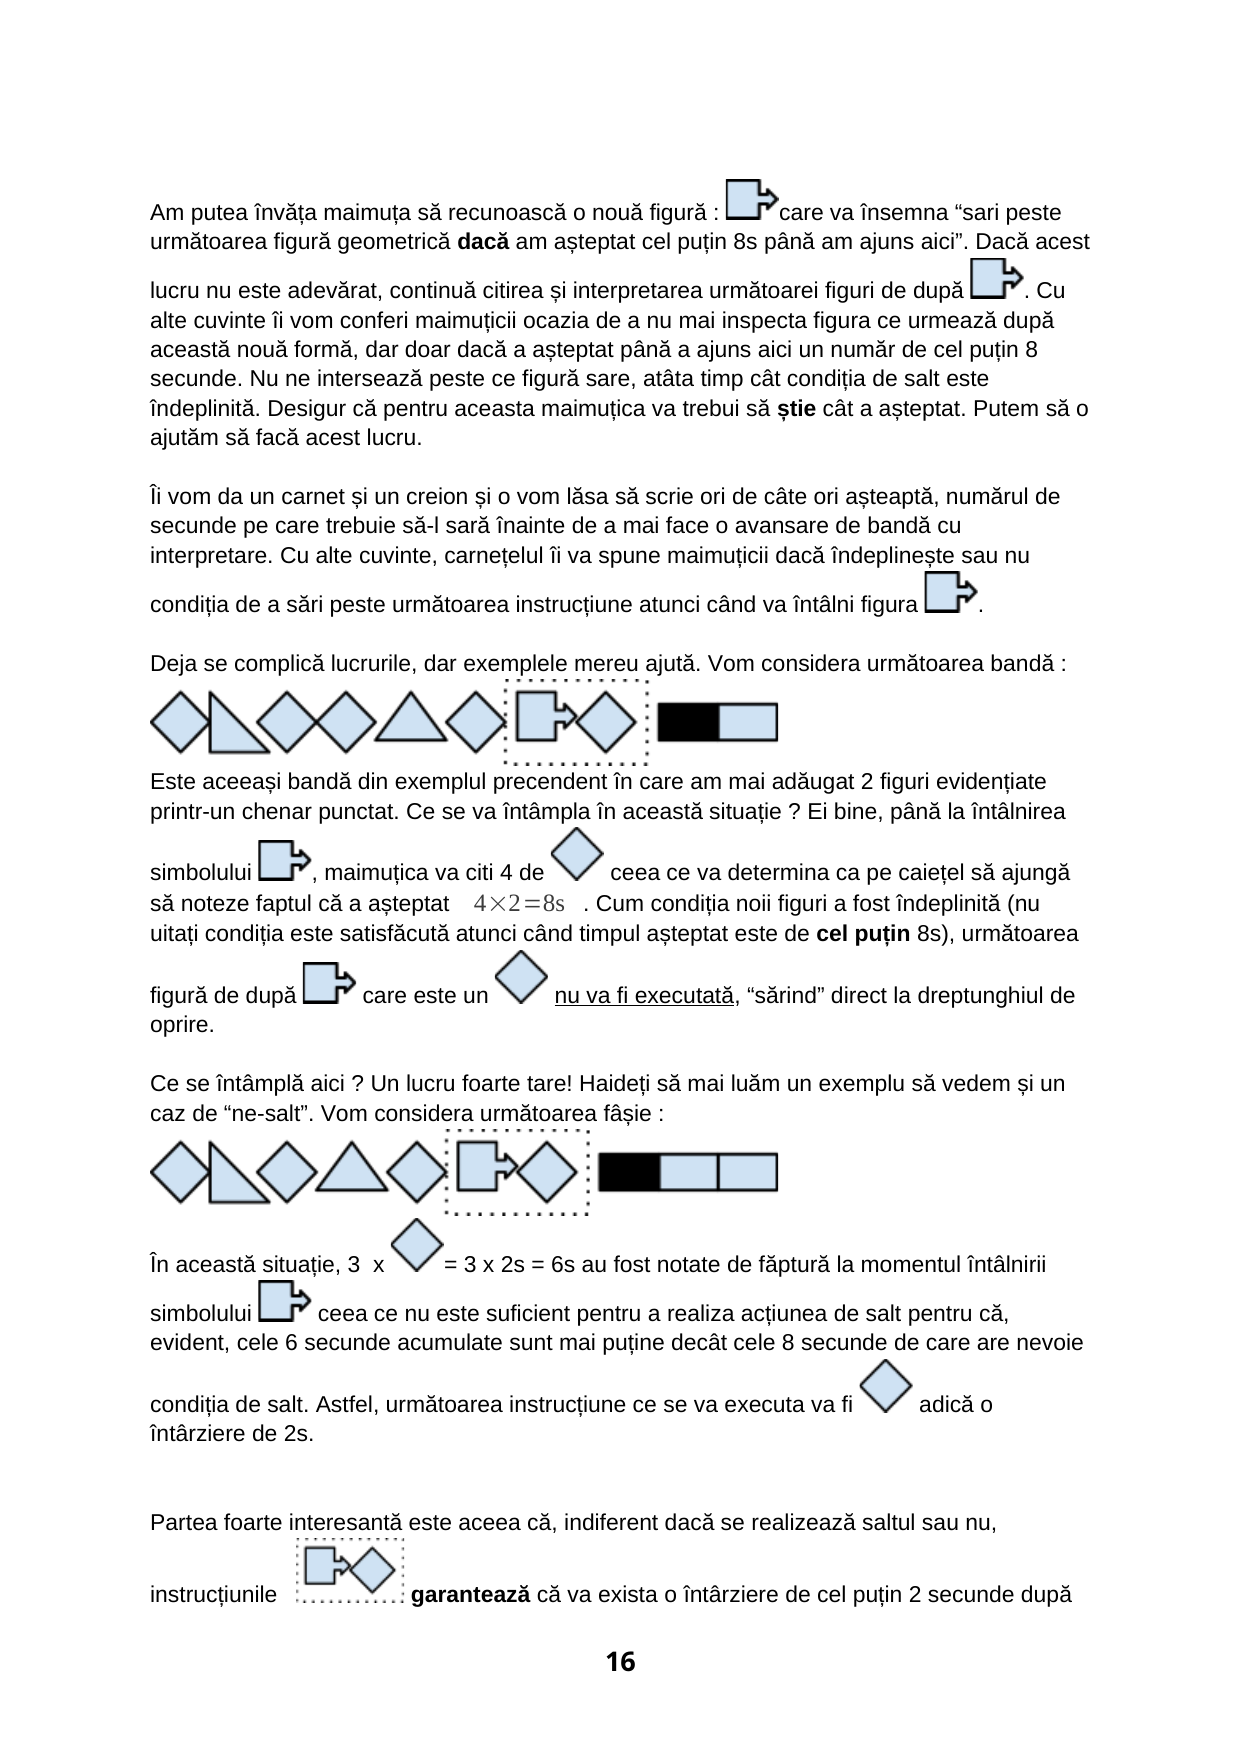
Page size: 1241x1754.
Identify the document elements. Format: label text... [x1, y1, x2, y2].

text Deja se complică lucrurile, dar exemplele mereu ajută. Vom considera următoarea bandă : [150, 650, 1091, 676]
picture [494, 950, 548, 1004]
picture [924, 571, 978, 613]
picture [390, 1218, 444, 1272]
picture [859, 1359, 913, 1413]
text În această situație, 3 x = 3 x 2s = 6s au fost notate de făptură la momentul întâlnirii simbolului ceea ce nu este suficient pentru a realiza acțiunea de salt pentru că, evident, cele 6 secunde acumulate sunt mai puține decât cele 8 secunde de care are nevoie condiția de salt. Astfel, următoarea instrucțiune ce se va executa va fi adică o întârziere de 2s. [150, 1219, 1091, 1447]
picture [150, 679, 779, 766]
text Îi vom da un carnet și un creion și o vom lăsa să scrie ori de câte ori așteaptă, numărul de secunde pe care trebuie să-l sară înainte de a mai face o avansare de bandă cu interpretare. Cu alte cuvinte, carnețelul îi va spune maimuțicii dacă îndeplinește sau nu condiția de a sări peste următoarea instrucțiune atunci când va întâlni figura . [150, 483, 1091, 617]
text Este aceeași bandă din exemplul precendent în care am mai adăugat 2 figuri evidențiate printr-un chenar punctat. Ce se va întâmpla în această situație ? Ei bine, până la întâlnirea simbolului , maimuțica va citi 4 de ceea ce va determina ca pe caiețel să ajungă să noteze faptul că a așteptat . Cum condiția noii figuri a fost îndeplinită (nu uitați condiția este satisfăcută atunci când timpul așteptat este de cel puțin 8s), următoarea figură de după care este un nu va fi executată, “sărind” direct la dreptunghiul de oprire. [150, 769, 1091, 1038]
picture [302, 962, 357, 1004]
picture [970, 258, 1024, 299]
picture [150, 1129, 779, 1216]
text Partea foarte interesantă este aceea că, indiferent dacă se realizează saltul sau nu, instrucțiunile garantează că va exista o întârziere de cel puțin 2 secunde după [150, 1509, 1091, 1607]
text Am putea învăța maimuța să recunoască o nouă figură : care va însemna “sari peste următoarea figură geometrică dacă am așteptat cel puțin 8s până am ajuns aici”. Dacă acest lucru nu este adevărat, continuă citirea și interpretarea următoarei figuri de după . Cu alte cuvinte îi vom conferi maimuțicii ocazia de a nu mai inspecta figura ce urmează după această nouă formă, dar doar dacă a așteptat până a ajuns aici un număr de cel puțin 8 secunde. Nu ne intersează peste ce figură sare, atâta timp cât condiția de salt este îndeplinită. Desigur că pentru aceasta maimuțica va trebui să știe cât a așteptat. Putem să o ajutăm să facă acest lucru. [150, 179, 1091, 450]
picture [725, 179, 779, 220]
picture [550, 827, 604, 881]
picture [258, 840, 312, 881]
text Ce se întâmplă aici ? Un lucru foarte tare! Haideți să mai luăm un exemplu să vedem și un caz de “ne-salt”. Vom considera următoarea fâșie : [150, 1071, 1091, 1126]
picture [258, 1280, 312, 1322]
picture [296, 1538, 405, 1603]
